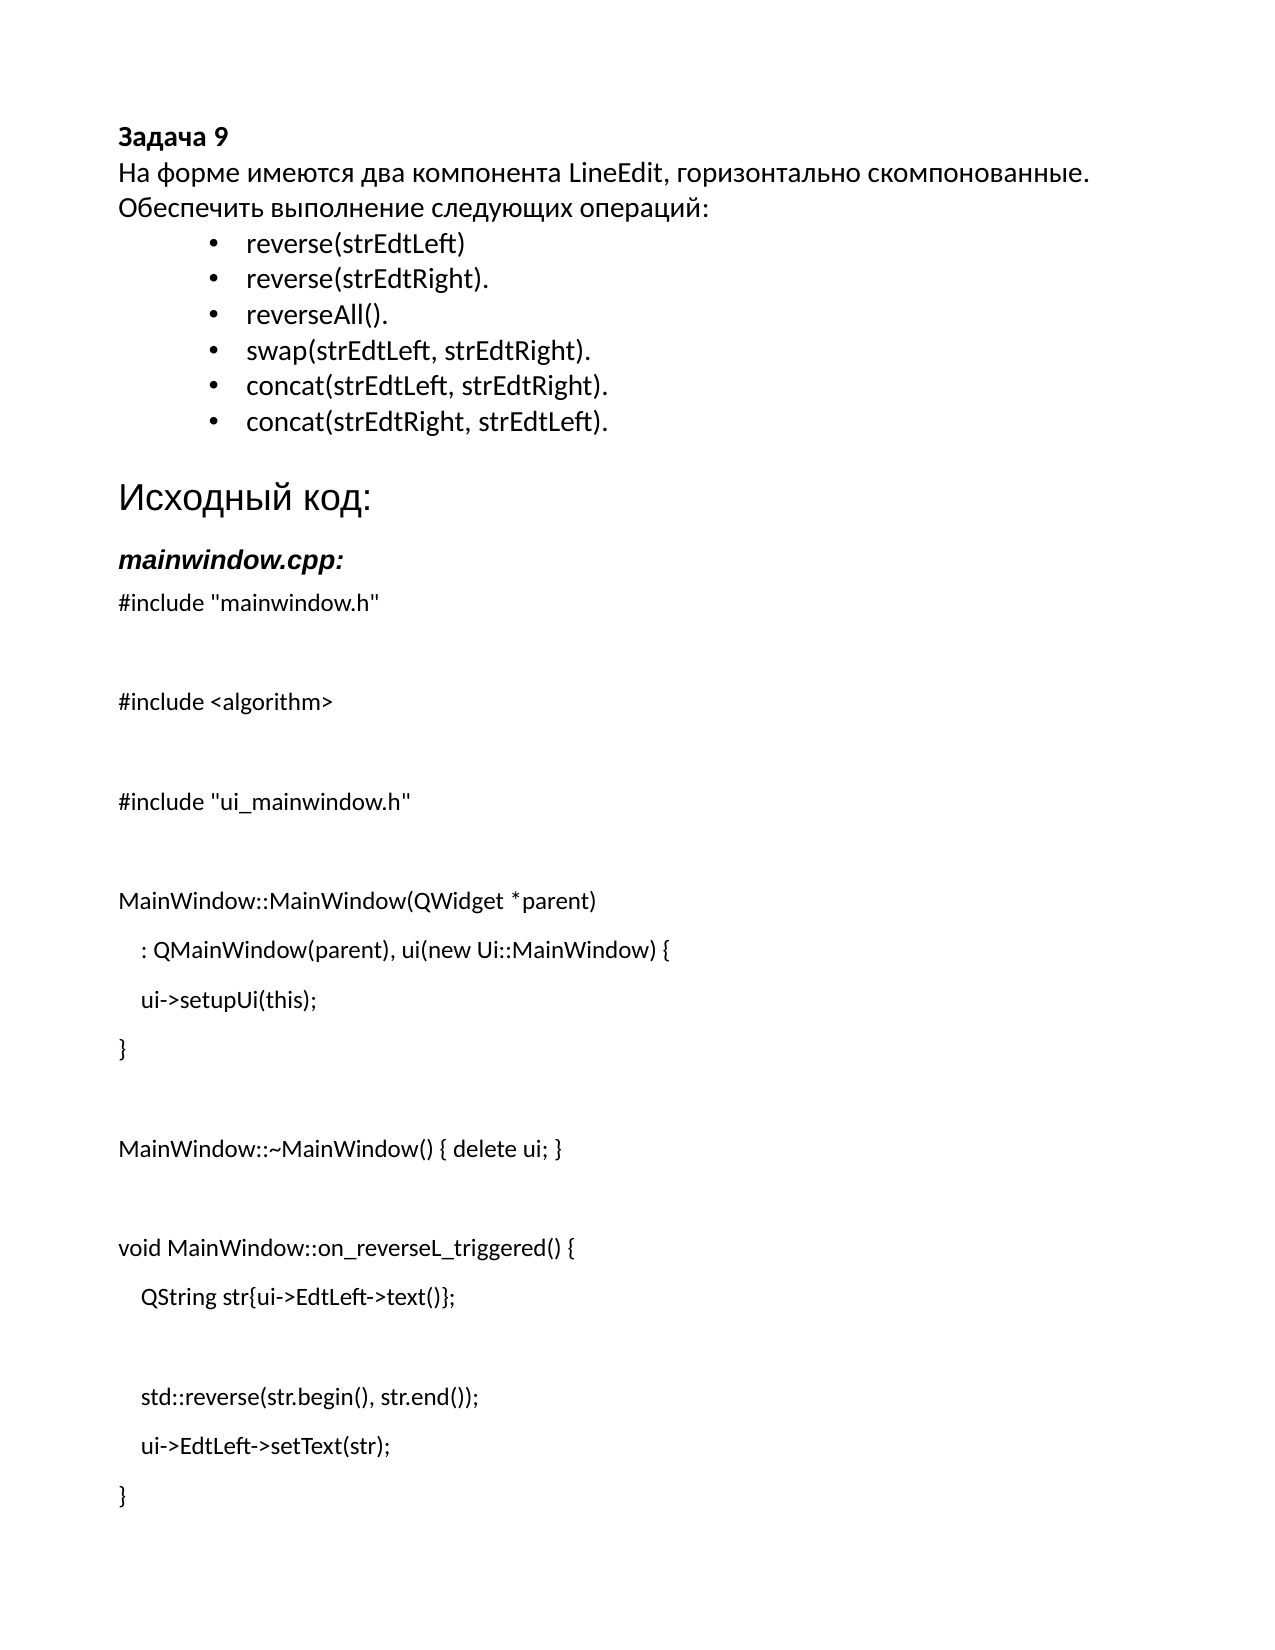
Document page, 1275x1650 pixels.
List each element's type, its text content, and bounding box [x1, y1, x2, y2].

text MainWindow::MainWindow(QWidget *parent) [118, 885, 1157, 915]
subtitle Исходный код: [118, 476, 1157, 519]
list reverseAll(). [209, 296, 1157, 332]
text #include "ui_mainwindow.h" [118, 786, 1157, 816]
list reverse(strEdtRight). [209, 261, 1157, 296]
list reverse(strEdtLeft) [209, 225, 1157, 261]
text MainWindow::~MainWindow() { delete ui; } [118, 1133, 1157, 1163]
text QString str{ui->EdtLeft->text()}; [118, 1282, 1157, 1312]
list Задача 9 [118, 118, 1157, 154]
list concat(strEdtRight, strEdtLeft). [209, 403, 1157, 439]
list swap(strEdtLeft, strEdtRight). [209, 332, 1157, 367]
text ui->EdtLeft->setText(str); [118, 1430, 1157, 1461]
text #include <algorithm> [118, 687, 1157, 717]
text : QMainWindow(parent), ui(new Ui::MainWindow) { [118, 934, 1157, 965]
list На форме имеются два компонента LineEdit, горизонтально скомпонованные. Обеспечить выполнение следующих операций: [118, 154, 1157, 225]
subtitle mainwindow.cpp: [118, 544, 1157, 575]
list concat(strEdtLeft, strEdtRight). [209, 367, 1157, 403]
text std::reverse(str.begin(), str.end()); [118, 1381, 1157, 1411]
text } [118, 1034, 1157, 1064]
text void MainWindow::on_reverseL_triggered() { [118, 1232, 1157, 1262]
text } [118, 1480, 1157, 1510]
text ui->setupUi(this); [118, 984, 1157, 1014]
text #include "mainwindow.h" [118, 587, 1157, 618]
